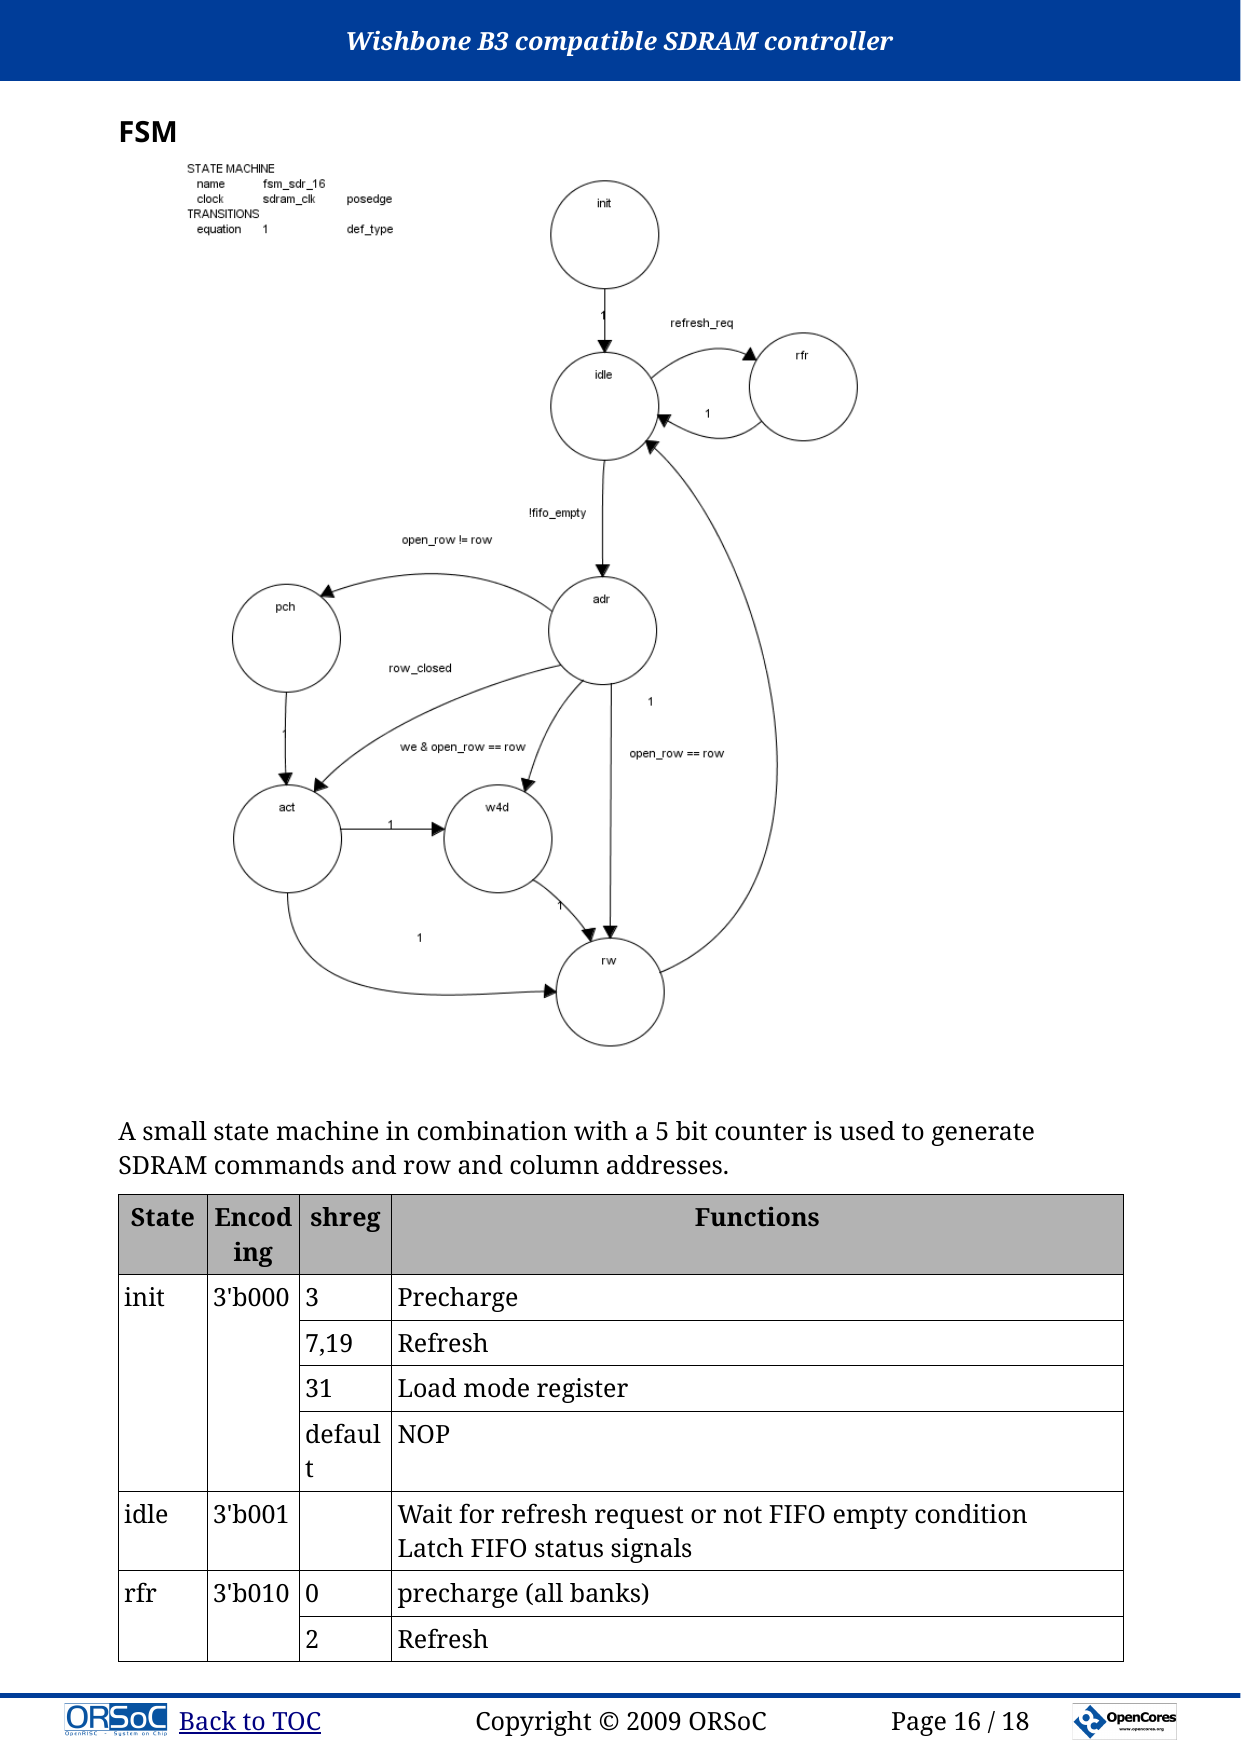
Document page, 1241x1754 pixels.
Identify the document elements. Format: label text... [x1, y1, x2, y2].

table_header shreg [300, 1195, 391, 1274]
table_cell 3'b010 [208, 1571, 299, 1661]
table_cell idle [119, 1492, 207, 1570]
table_cell Refresh [392, 1617, 1123, 1661]
picture [1072, 1703, 1177, 1740]
table_cell 3 [300, 1275, 391, 1319]
table_cell Refresh [392, 1321, 1123, 1365]
table_cell Precharge [392, 1275, 1123, 1319]
table_cell NOP [392, 1412, 1123, 1491]
text A small state machine in combination with a 5 bit counter is used to generate SDRAM commands and row and column addresses. [118, 1114, 1122, 1182]
table_cell [300, 1492, 391, 1570]
table_cell Wait for refresh request or not FIFO empty condition Latch FIFO status signals [392, 1492, 1123, 1570]
table_cell 7,19 [300, 1321, 391, 1365]
table_cell init [119, 1275, 207, 1491]
table_cell precharge (all banks) [392, 1571, 1123, 1616]
table_cell 3'b001 [208, 1492, 299, 1570]
table_header Encoding [208, 1195, 299, 1274]
subtitle FSM [118, 111, 1122, 151]
table_cell default [300, 1412, 391, 1491]
table_cell 31 [300, 1366, 391, 1411]
table_cell 2 [300, 1617, 391, 1661]
table_header State [119, 1195, 207, 1274]
table_cell Load mode register [392, 1366, 1123, 1411]
table_header Functions [392, 1195, 1123, 1274]
table_cell rfr [119, 1571, 207, 1661]
picture [64, 1703, 168, 1736]
table_cell 0 [300, 1571, 391, 1616]
table_cell 3'b000 [208, 1275, 299, 1491]
picture [177, 162, 934, 1068]
